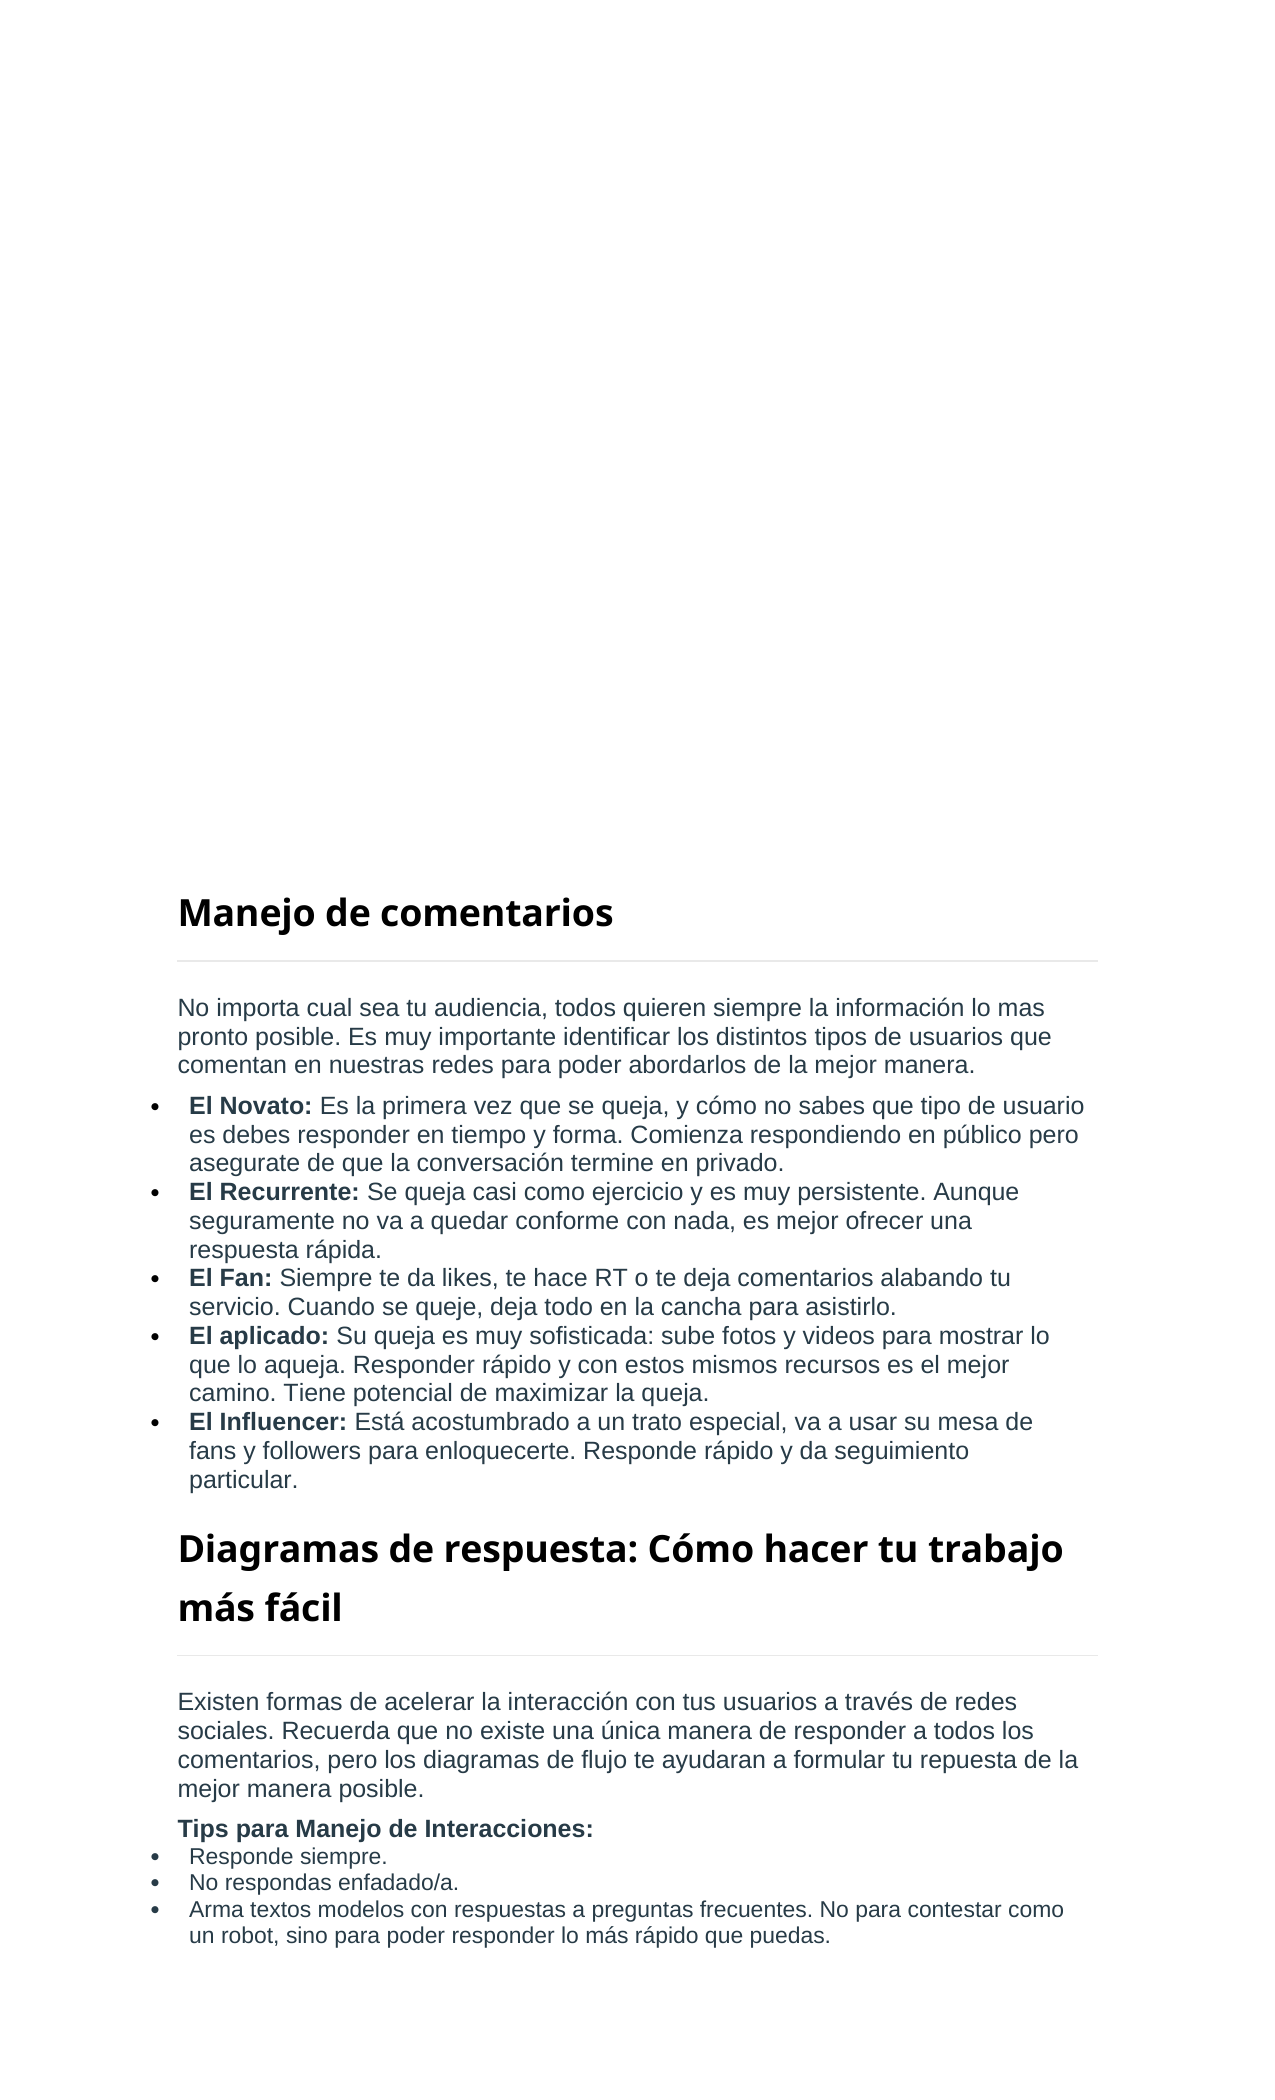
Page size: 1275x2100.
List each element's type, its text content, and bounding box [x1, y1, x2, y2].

text Tips para Manejo de Interacciones: [177, 1814, 1098, 1843]
text Existen formas de acelerar la interacción con tus usuarios a través de redes sociales. Recuerda que no existe una única manera de responder a todos los comentarios, pero los diagramas de flujo te ayudaran a formular tu repuesta de la mejor manera posible. [177, 1687, 1098, 1802]
list El aplicado: Su queja es muy sofisticada: sube fotos y videos para mostrar lo que lo aqueja. Responder rápido y con estos mismos recursos es el mejor camino. Tiene potencial de maximizar la queja. [151, 1321, 1086, 1407]
subtitle Diagramas de respuesta: Cómo hacer tu trabajo más fácil [177, 1522, 1098, 1655]
list No respondas enfadado/a. [151, 1869, 1086, 1896]
list El Recurrente: Se queja casi como ejercicio y es muy persistente. Aunque seguramente no va a quedar conforme con nada, es mejor ofrecer una respuesta rápida. [151, 1177, 1086, 1263]
subtitle Manejo de comentarios [177, 886, 1098, 960]
list Arma textos modelos con respuestas a preguntas frecuentes. No para contestar como un robot, sino para poder responder lo más rápido que puedas. [151, 1896, 1086, 1948]
list Responde siempre. [151, 1843, 1086, 1869]
text No importa cual sea tu audiencia, todos quieren siempre la información lo mas pronto posible. Es muy importante identificar los distintos tipos de usuarios que comentan en nuestras redes para poder abordarlos de la mejor manera. [177, 993, 1098, 1079]
list El Influencer: Está acostumbrado a un trato especial, va a usar su mesa de fans y followers para enloquecerte. Responde rápido y da seguimiento particular. [151, 1407, 1086, 1493]
list El Novato: Es la primera vez que se queja, y cómo no sabes que tipo de usuario es debes responder en tiempo y forma. Comienza respondiendo en público pero asegurate de que la conversación termine en privado. [151, 1091, 1086, 1177]
list El Fan: Siempre te da likes, te hace RT o te deja comentarios alabando tu servicio. Cuando se queje, deja todo en la cancha para asistirlo. [151, 1263, 1086, 1321]
